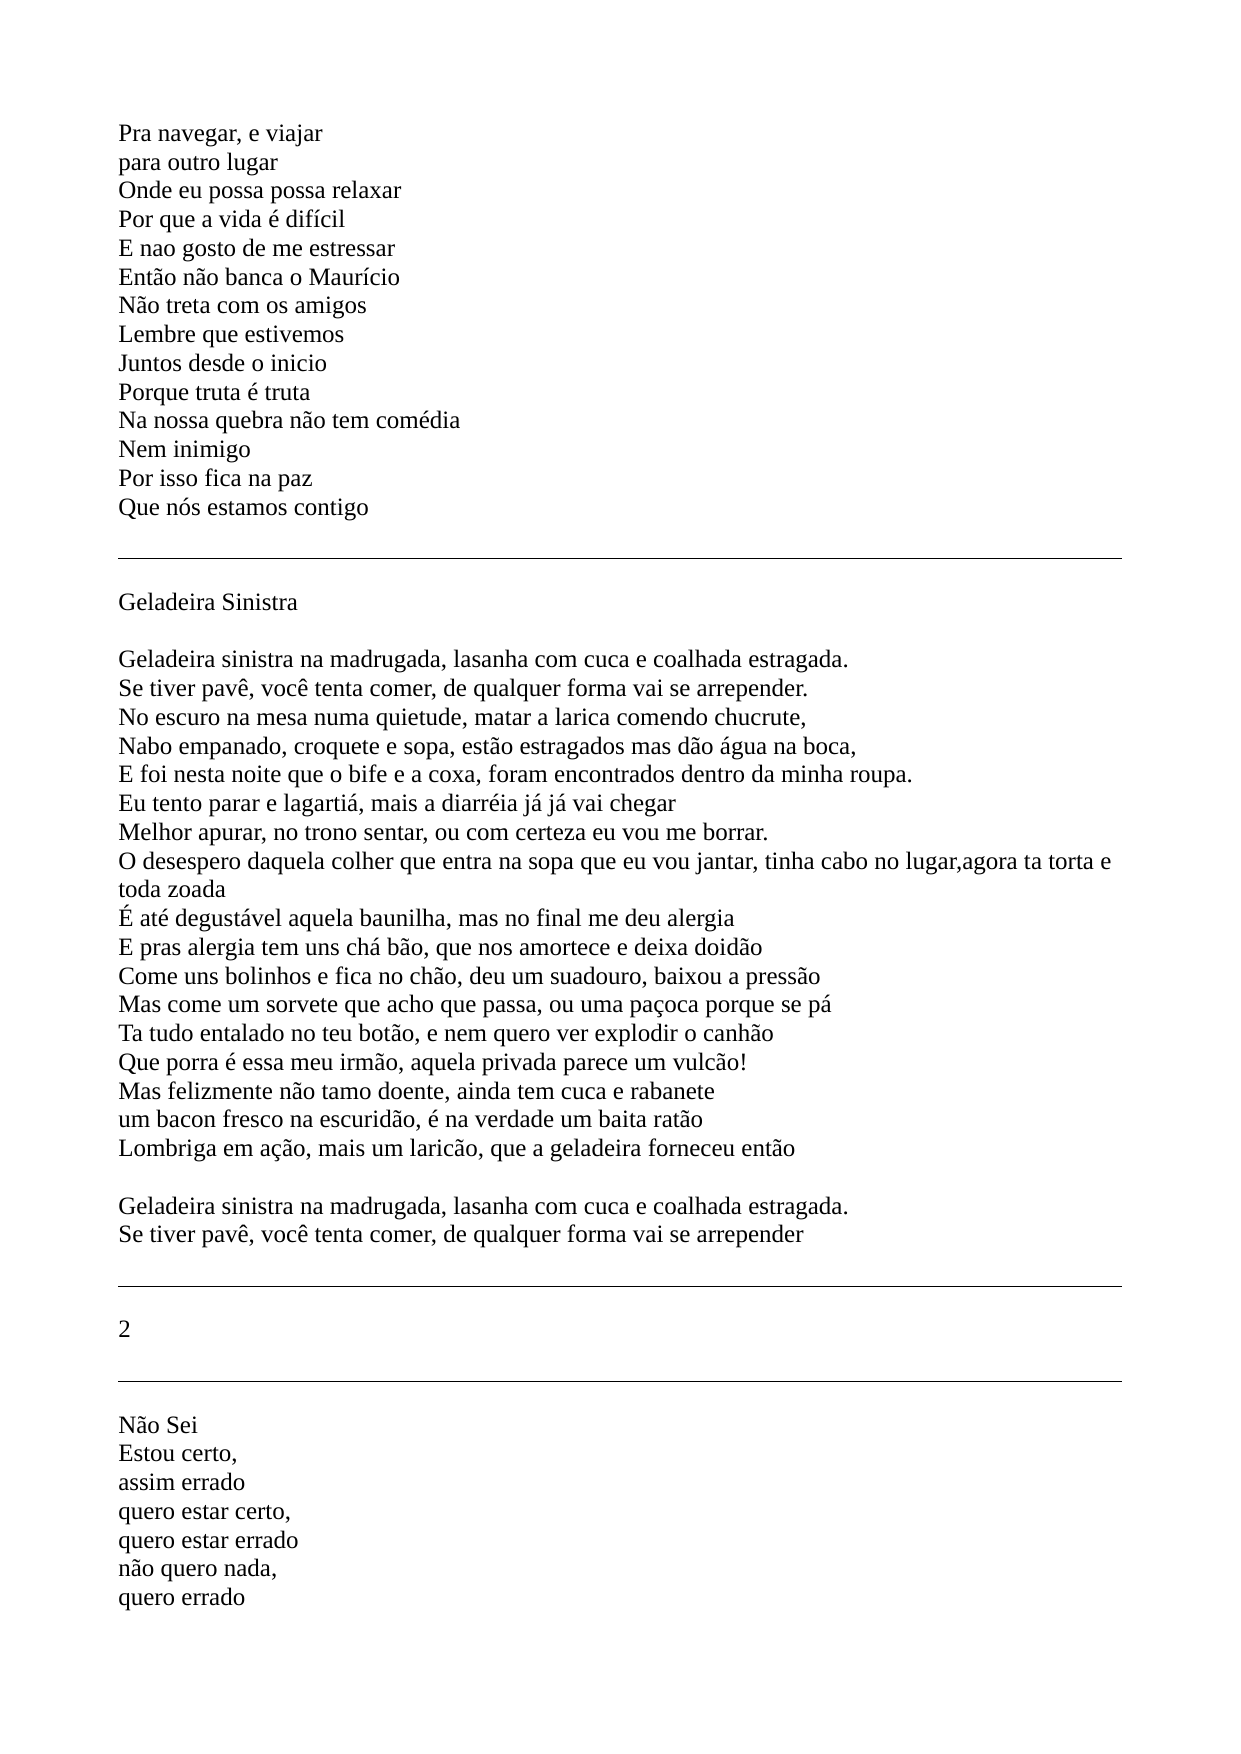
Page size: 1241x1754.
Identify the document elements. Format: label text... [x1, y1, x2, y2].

text Mas felizmente não tamo doente, ainda tem cuca e rabanete [118, 1076, 1122, 1104]
text 2 [118, 1314, 1122, 1343]
text um bacon fresco na escuridão, é na verdade um baita ratão [118, 1104, 1122, 1133]
text Lembre que estivemos [118, 319, 1122, 348]
text Geladeira sinistra na madrugada, lasanha com cuca e coalhada estragada. [118, 644, 1122, 673]
text Pra navegar, e viajar [118, 118, 1122, 147]
text Não treta com os amigos [118, 291, 1122, 319]
text E pras alergia tem uns chá bão, que nos amortece e deixa doidão [118, 932, 1122, 961]
text Estou certo, assim errado quero estar certo, quero estar errado não quero nada, quero errado [118, 1438, 1122, 1611]
text Porque truta é truta [118, 377, 1122, 406]
text Mas come um sorvete que acho que passa, ou uma paçoca porque se pá [118, 989, 1122, 1018]
text Lombriga em ação, mais um laricão, que a geladeira forneceu então [118, 1133, 1122, 1162]
text Que porra é essa meu irmão, aquela privada parece um vulcão! [118, 1047, 1122, 1076]
text Eu tento parar e lagartiá, mais a diarréia já já vai chegar [118, 788, 1122, 817]
text Não Sei [118, 1410, 1122, 1438]
text Por que a vida é difícil [118, 204, 1122, 233]
text Ta tudo entalado no teu botão, e nem quero ver explodir o canhão [118, 1018, 1122, 1047]
text Nem inimigo [118, 434, 1122, 463]
text Nabo empanado, croquete e sopa, estão estragados mas dão água na boca, [118, 731, 1122, 759]
text Geladeira sinistra na madrugada, lasanha com cuca e coalhada estragada. [118, 1191, 1122, 1219]
text Come uns bolinhos e fica no chão, deu um suadouro, baixou a pressão [118, 961, 1122, 989]
text Se tiver pavê, você tenta comer, de qualquer forma vai se arrepender [118, 1219, 1122, 1248]
text Melhor apurar, no trono sentar, ou com certeza eu vou me borrar. [118, 817, 1122, 846]
text E nao gosto de me estressar [118, 233, 1122, 262]
text Se tiver pavê, você tenta comer, de qualquer forma vai se arrepender. [118, 673, 1122, 702]
text Juntos desde o inicio [118, 348, 1122, 377]
text Então não banca o Maurício [118, 262, 1122, 291]
text É até degustável aquela baunilha, mas no final me deu alergia [118, 903, 1122, 932]
text O desespero daquela colher que entra na sopa que eu vou jantar, tinha cabo no lugar,agora ta torta e toda zoada [118, 846, 1122, 903]
text Por isso fica na paz [118, 463, 1122, 492]
text Na nossa quebra não tem comédia [118, 406, 1122, 434]
text Que nós estamos contigo [118, 492, 1122, 521]
text Geladeira Sinistra [118, 587, 1122, 616]
text para outro lugar [118, 147, 1122, 176]
text E foi nesta noite que o bife e a coxa, foram encontrados dentro da minha roupa. [118, 759, 1122, 788]
text No escuro na mesa numa quietude, matar a larica comendo chucrute, [118, 702, 1122, 731]
text Onde eu possa possa relaxar [118, 176, 1122, 204]
